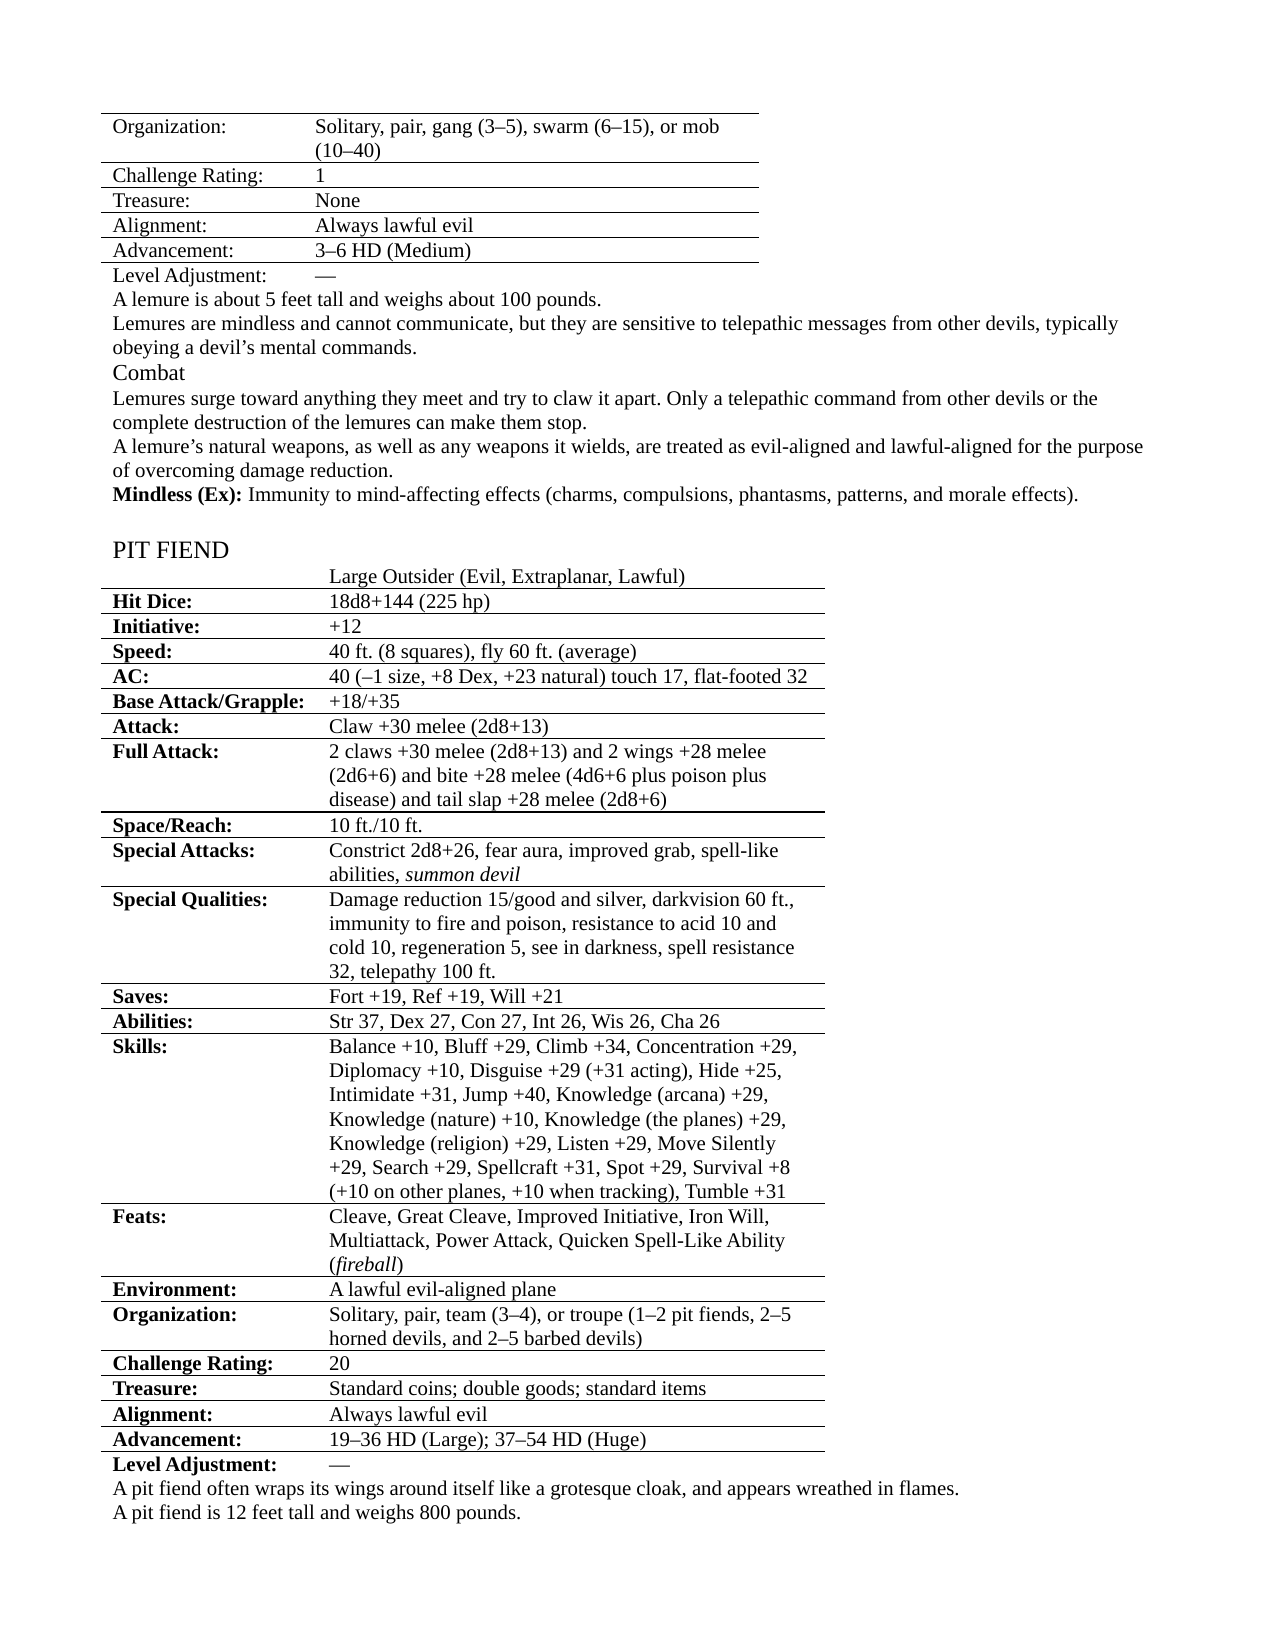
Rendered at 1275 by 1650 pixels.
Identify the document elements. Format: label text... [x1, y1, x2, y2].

table_cell +12 [318, 614, 825, 638]
table_cell Str 37, Dex 27, Con 27, Int 26, Wis 26, Cha 26 [318, 1009, 825, 1033]
table_cell Cleave, Great Cleave, Improved Initiative, Iron Will, Multiattack, Power Attack, Quicken Spell-Like Ability (fireball) [318, 1204, 825, 1276]
table_cell 3–6 HD (Medium) [304, 238, 759, 262]
table_cell Level Adjustment: [101, 1452, 318, 1476]
table_cell Constrict 2d8+26, fear aura, improved grab, spell-like abilities, summon devil [318, 838, 825, 886]
table_cell 10 ft./10 ft. [318, 813, 825, 837]
table_cell — [304, 263, 759, 287]
table_cell Treasure: [101, 1376, 318, 1400]
table_cell Organization: [101, 114, 304, 162]
text A pit fiend is 12 feet tall and weighs 800 pounds. [112, 1500, 1162, 1524]
table_cell Balance +10, Bluff +29, Climb +34, Concentration +29, Diplomacy +10, Disguise +29 (+31 acting), Hide +25, Intimidate +31, Jump +40, Knowledge (arcana) +29, Knowledge (nature) +10, Knowledge (the planes) +29, Knowledge (religion) +29, Listen +29, Move Silently +29, Search +29, Spellcraft +31, Spot +29, Survival +8 (+10 on other planes, +10 when tracking), Tumble +31 [318, 1034, 825, 1203]
table_cell 40 (–1 size, +8 Dex, +23 natural) touch 17, flat-footed 32 [318, 664, 825, 688]
table_cell Always lawful evil [304, 213, 759, 237]
table_cell Alignment: [101, 213, 304, 237]
table_cell — [318, 1452, 825, 1476]
table_cell Standard coins; double goods; standard items [318, 1376, 825, 1400]
text PIT FIEND [112, 535, 1162, 563]
table_cell 2 claws +30 melee (2d8+13) and 2 wings +28 melee (2d6+6) and bite +28 melee (4d6+6 plus poison plus disease) and tail slap +28 melee (2d8+6) [318, 739, 825, 811]
table_header [101, 564, 318, 588]
table_cell Space/Reach: [101, 813, 318, 837]
text A lemure’s natural weapons, as well as any weapons it wields, are treated as evil-aligned and lawful-aligned for the purpose of overcoming damage reduction. [112, 434, 1162, 482]
table_cell 18d8+144 (225 hp) [318, 589, 825, 613]
table_cell Special Attacks: [101, 838, 318, 886]
table_cell Special Qualities: [101, 887, 318, 983]
table_cell Base Attack/Grapple: [101, 689, 318, 713]
table_cell 20 [318, 1351, 825, 1375]
table_cell Solitary, pair, gang (3–5), swarm (6–15), or mob (10–40) [304, 114, 759, 162]
table_cell Challenge Rating: [101, 163, 304, 187]
table_cell Full Attack: [101, 739, 318, 811]
text Combat [112, 359, 1162, 386]
table_cell Challenge Rating: [101, 1351, 318, 1375]
table_cell Advancement: [101, 1427, 318, 1451]
table_cell AC: [101, 664, 318, 688]
table_cell Hit Dice: [101, 589, 318, 613]
table_cell +18/+35 [318, 689, 825, 713]
table_cell Advancement: [101, 238, 304, 262]
table_cell Initiative: [101, 614, 318, 638]
text A lemure is about 5 feet tall and weighs about 100 pounds. [112, 287, 1162, 311]
table_cell Treasure: [101, 188, 304, 212]
text Lemures are mindless and cannot communicate, but they are sensitive to telepathic messages from other devils, typically obeying a devil’s mental commands. [112, 311, 1162, 359]
text Lemures surge toward anything they meet and try to claw it apart. Only a telepathic command from other devils or the complete destruction of the lemures can make them stop. [112, 386, 1162, 434]
table_cell Fort +19, Ref +19, Will +21 [318, 984, 825, 1008]
table_cell 19–36 HD (Large); 37–54 HD (Huge) [318, 1427, 825, 1451]
text A pit fiend often wraps its wings around itself like a grotesque cloak, and appears wreathed in flames. [112, 1476, 1162, 1500]
table_cell Claw +30 melee (2d8+13) [318, 714, 825, 738]
table_cell Environment: [101, 1277, 318, 1301]
table_cell Alignment: [101, 1401, 318, 1426]
table_cell Solitary, pair, team (3–4), or troupe (1–2 pit fiends, 2–5 horned devils, and 2–5 barbed devils) [318, 1302, 825, 1350]
table_cell 1 [304, 163, 759, 187]
table_cell Skills: [101, 1034, 318, 1203]
table_cell Speed: [101, 639, 318, 663]
table_cell Always lawful evil [318, 1401, 825, 1426]
table_cell Attack: [101, 714, 318, 738]
table_cell Damage reduction 15/good and silver, darkvision 60 ft., immunity to fire and poison, resistance to acid 10 and cold 10, regeneration 5, see in darkness, spell resistance 32, telepathy 100 ft. [318, 887, 825, 983]
text Mindless (Ex): Immunity to mind-affecting effects (charms, compulsions, phantasms, patterns, and morale effects). [112, 482, 1162, 506]
table_cell Feats: [101, 1204, 318, 1276]
table_cell A lawful evil-aligned plane [318, 1277, 825, 1301]
table_cell Abilities: [101, 1009, 318, 1033]
table_cell None [304, 188, 759, 212]
table_cell Organization: [101, 1302, 318, 1350]
table_header Large Outsider (Evil, Extraplanar, Lawful) [318, 564, 825, 588]
table_cell Saves: [101, 984, 318, 1008]
table_cell 40 ft. (8 squares), fly 60 ft. (average) [318, 639, 825, 663]
table_cell Level Adjustment: [101, 263, 304, 287]
